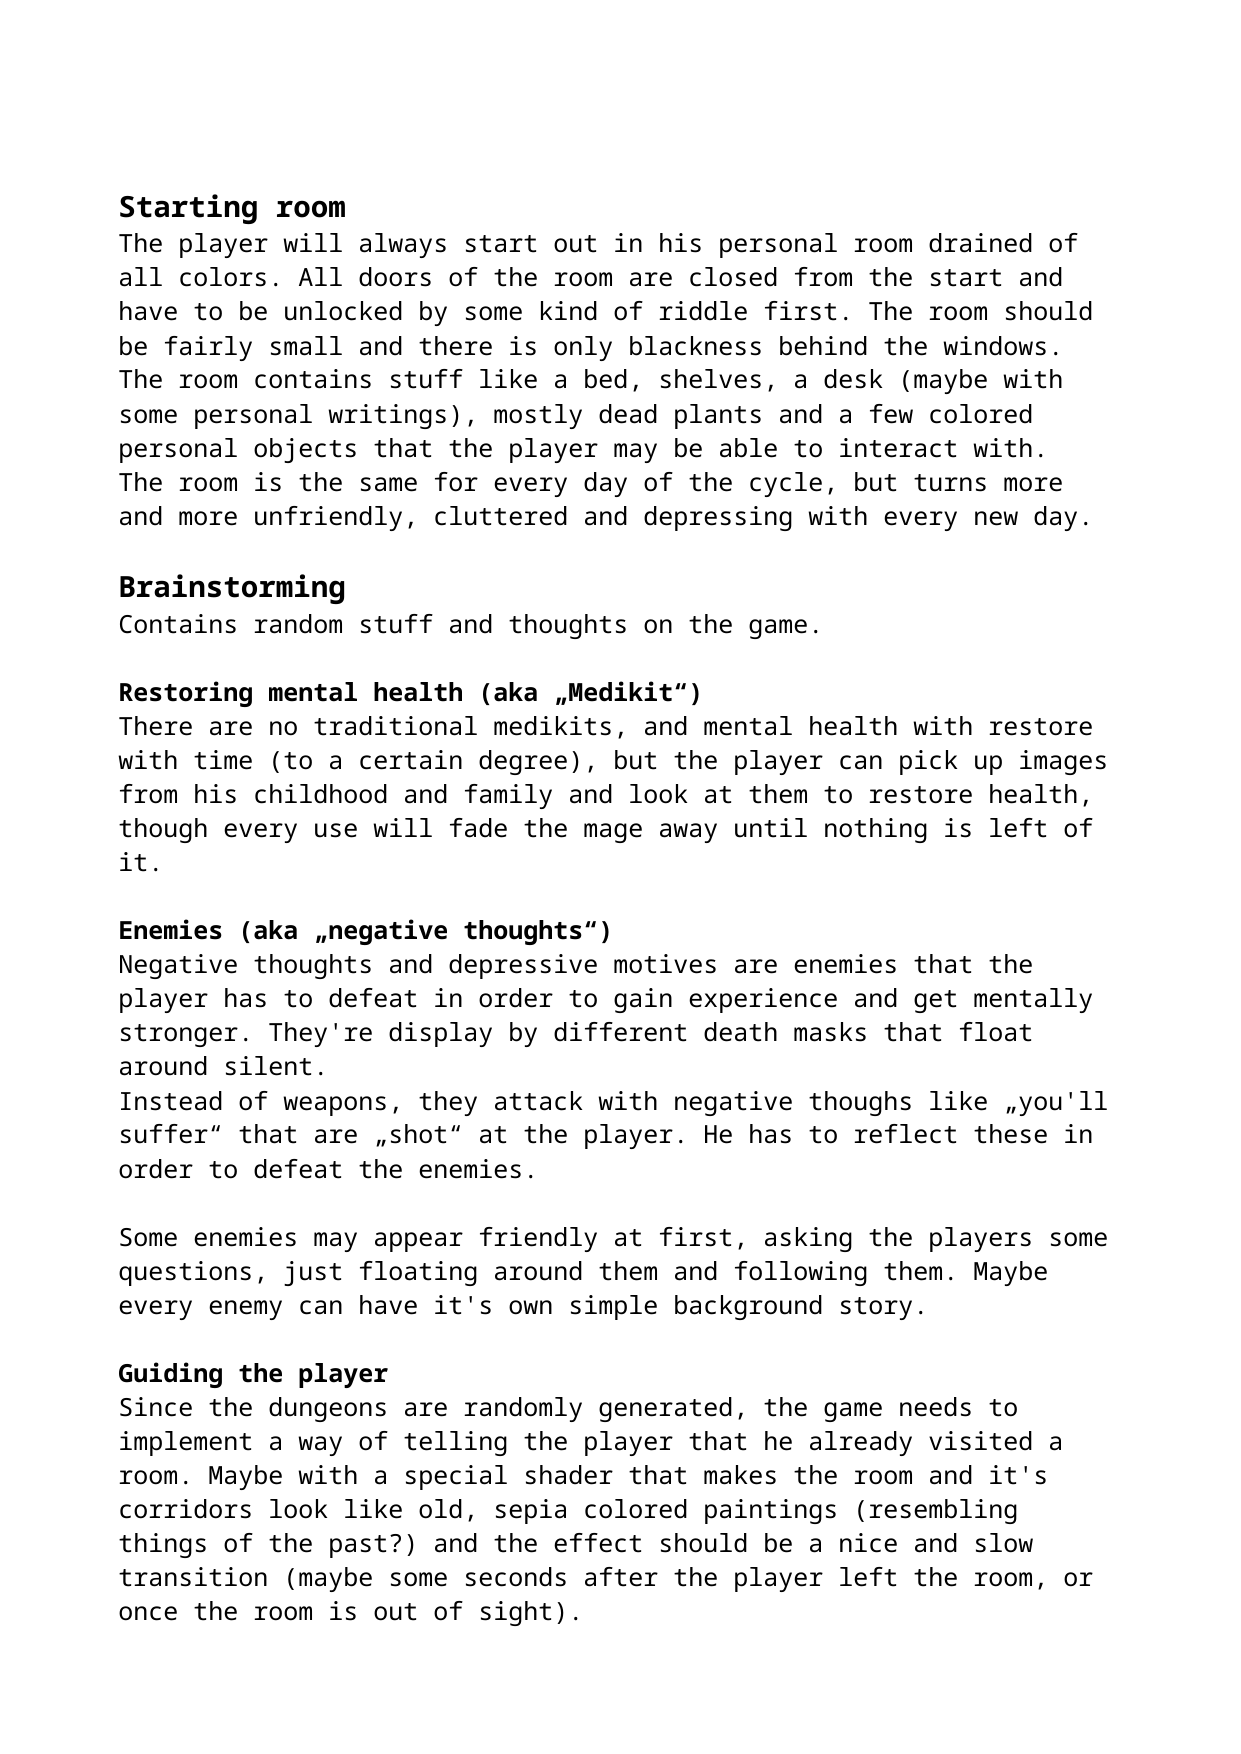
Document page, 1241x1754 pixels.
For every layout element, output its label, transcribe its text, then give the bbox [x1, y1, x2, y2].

text The room is the same for every day of the cycle, but turns more and more unfriendly, cluttered and depressing with every new day. [118, 464, 1122, 532]
text There are no traditional medikits, and mental health with restore with time (to a certain degree), but the player can pick up images from his childhood and family and look at them to restore health, though every use will fade the mage away until nothing is left of it. [118, 708, 1122, 879]
text Some enemies may appear friendly at first, asking the players some questions, just floating around them and following them. Maybe every enemy can have it's own simple background story. [118, 1219, 1122, 1322]
text Contains random stuff and thoughts on the game. [118, 606, 1122, 640]
text Negative thoughts and depressive motives are enemies that the player has to defeat in order to gain experience and get mentally stronger. They're display by different death masks that float around silent. [118, 947, 1122, 1083]
text Since the dungeons are randomly generated, the game needs to implement a way of telling the player that he already visited a room. Maybe with a special shader that makes the room and it's corridors look like old, sepia colored paintings (resembling things of the past?) and the effect should be a nice and slow transition (maybe some seconds after the player left the room, or once the room is out of sight). [118, 1390, 1122, 1628]
text The player will always start out in his personal room drained of all colors. All doors of the room are closed from the start and have to be unlocked by some kind of riddle first. The room should be fairly small and there is only blackness behind the windows. The room contains stuff like a bed, shelves, a desk (maybe with some personal writings), mostly dead plants and a few colored personal objects that the player may be able to interact with. [118, 226, 1122, 464]
text Starting room [118, 186, 1122, 226]
text Guiding the player [118, 1356, 1122, 1390]
text Brainstorming [118, 567, 1122, 606]
text Instead of weapons, they attack with negative thoughs like „you'll suffer“ that are „shot“ at the player. He has to reflect these in order to defeat the enemies. [118, 1083, 1122, 1185]
text Enemies (aka „negative thoughts“) [118, 913, 1122, 947]
text Restoring mental health (aka „Medikit“) [118, 674, 1122, 708]
